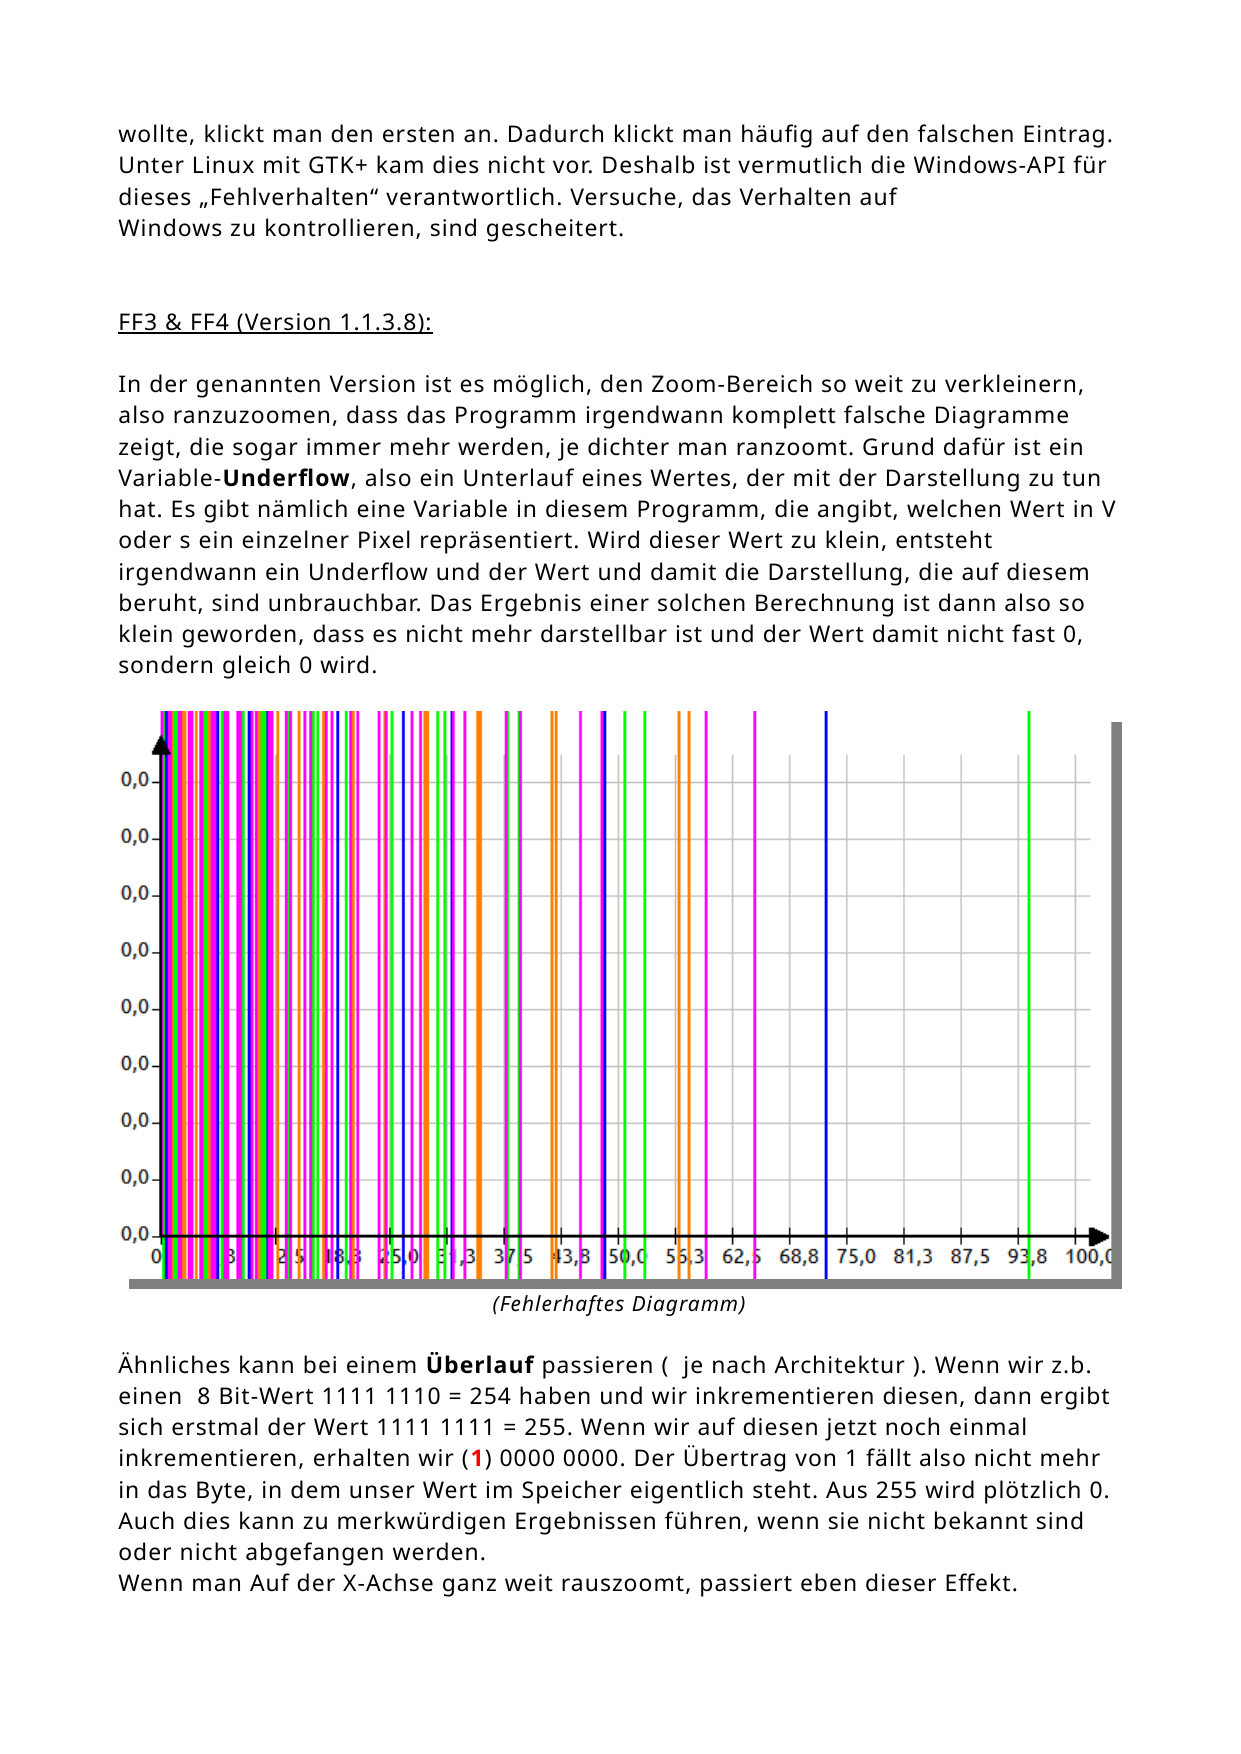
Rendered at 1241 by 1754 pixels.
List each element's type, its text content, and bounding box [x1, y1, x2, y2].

text Wenn man Auf der X-Achse ganz weit rauszoomt, passiert eben dieser Effekt. [118, 1567, 1122, 1598]
text In der genannten Version ist es möglich, den Zoom-Bereich so weit zu verkleinern, also ranzuzoomen, dass das Programm irgendwann komplett falsche Diagramme zeigt, die sogar immer mehr werden, je dichter man ranzoomt. Grund dafür ist ein Variable-Underflow, also ein Unterlauf eines Wertes, der mit der Darstellung zu tun hat. Es gibt nämlich eine Variable in diesem Programm, die angibt, welchen Wert in V oder s ein einzelner Pixel repräsentiert. Wird dieser Wert zu klein, entsteht irgendwann ein Underflow und der Wert und damit die Darstellung, die auf diesem beruht, sind unbrauchbar. Das Ergebnis einer solchen Berechnung ist dann also so klein geworden, dass es nicht mehr darstellbar ist und der Wert damit nicht fast 0, sondern gleich 0 wird. [118, 337, 1122, 681]
text wollte, klickt man den ersten an. Dadurch klickt man häufig auf den falschen Eintrag. Unter Linux mit GTK+ kam dies nicht vor. Deshalb ist vermutlich die Windows-API für dieses „Fehlverhalten“ verantwortlich. Versuche, das Verhalten auf [118, 118, 1122, 212]
text Ähnliches kann bei einem Überlauf passieren ( je nach Architektur ). Wenn wir z.b. einen 8 Bit-Wert 1111 1110 = 254 haben und wir inkrementieren diesen, dann ergibt sich erstmal der Wert 1111 1111 = 255. Wenn wir auf diesen jetzt noch einmal inkrementieren, erhalten wir (1) 0000 0000. Der Übertrag von 1 fällt also nicht mehr in das Byte, in dem unser Wert im Speicher eigentlich steht. Aus 255 wird plötzlich 0. Auch dies kann zu merkwürdigen Ergebnissen führen, wenn sie nicht bekannt sind oder nicht abgefangen werden. [118, 1348, 1122, 1567]
text FF3 & FF4 (Version 1.1.3.8): [118, 306, 1122, 337]
text Windows zu kontrollieren, sind gescheitert. [118, 212, 1122, 243]
picture [118, 711, 1112, 1279]
text (Fehlerhaftes Diagramm) [118, 1279, 1122, 1317]
